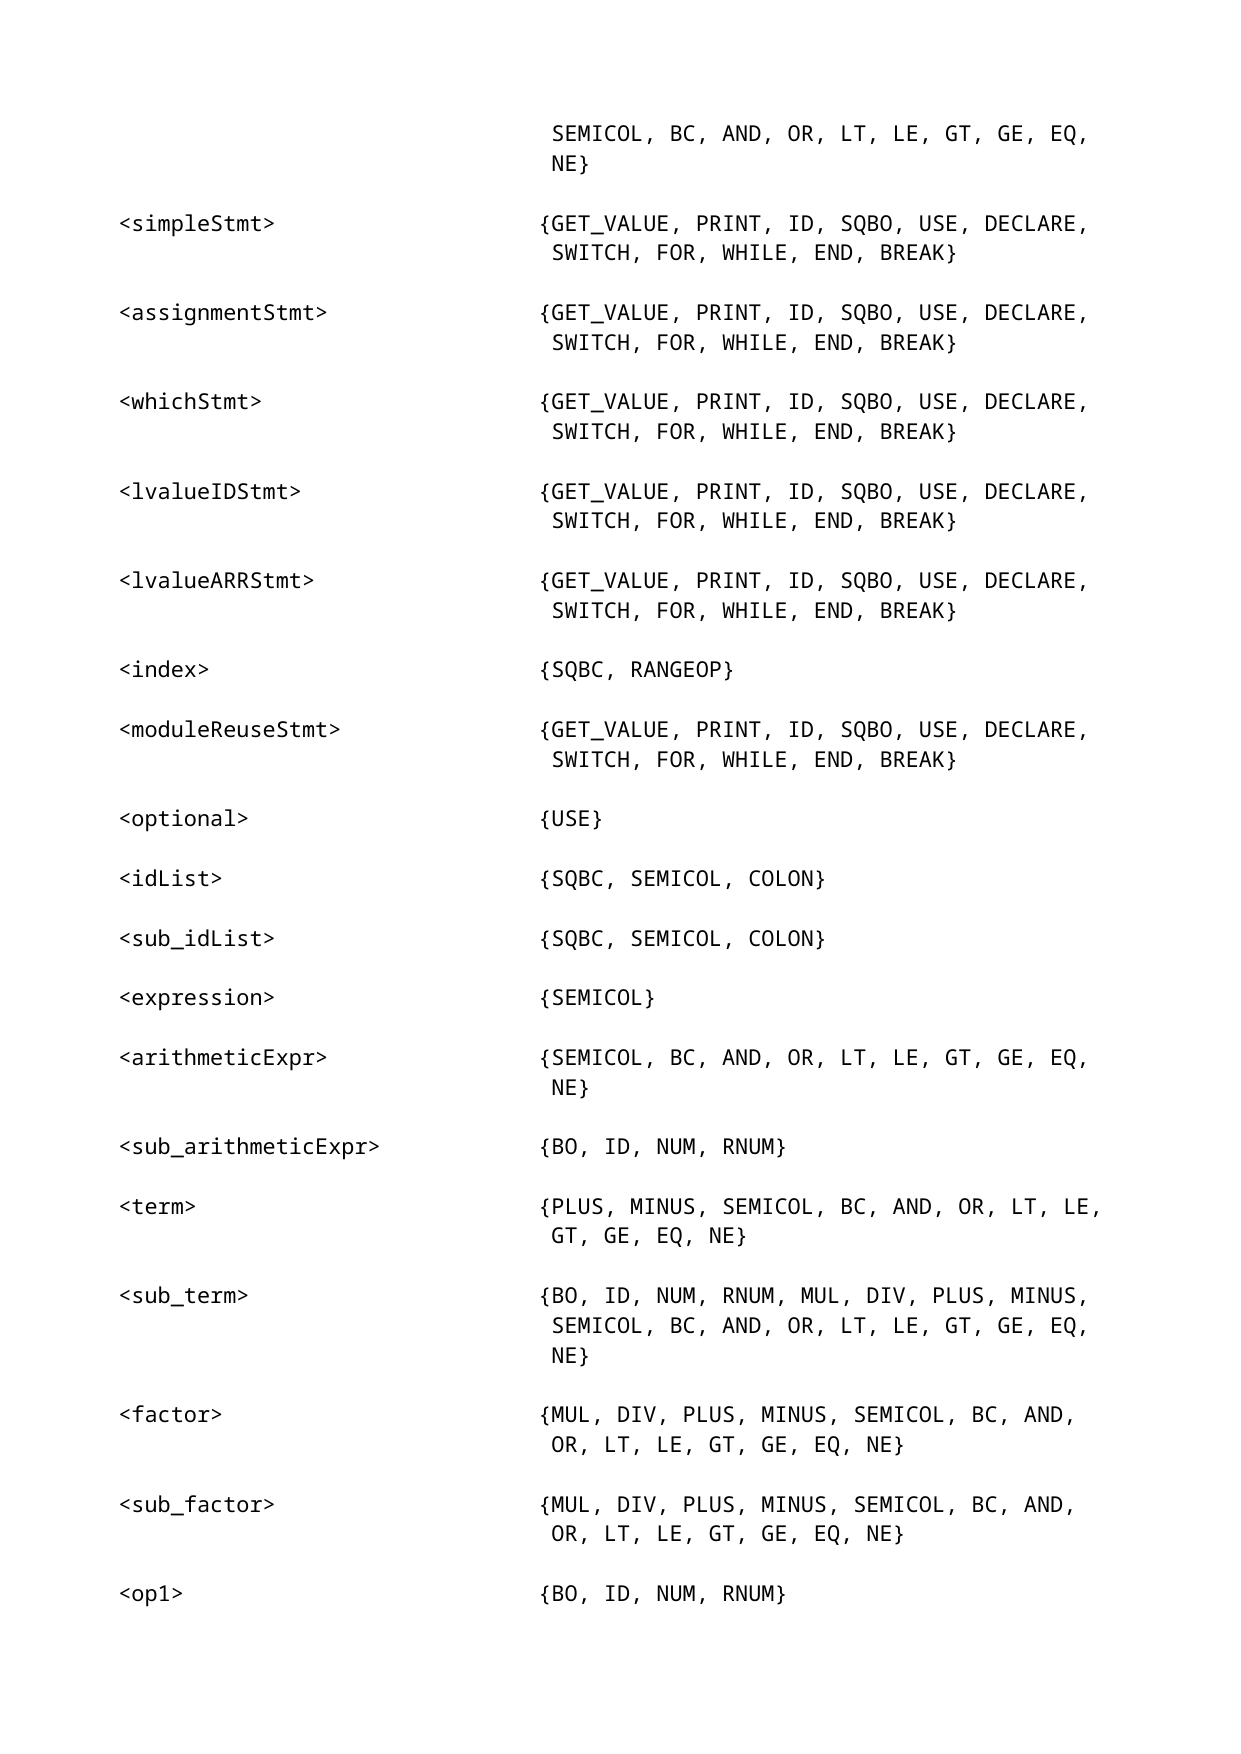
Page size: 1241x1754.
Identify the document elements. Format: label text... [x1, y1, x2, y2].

text GT, GE, EQ, NE} [118, 1220, 1122, 1250]
text SWITCH, FOR, WHILE, END, BREAK} [118, 744, 1122, 773]
text SWITCH, FOR, WHILE, END, BREAK} [118, 327, 1122, 356]
text SEMICOL, BC, AND, OR, LT, LE, GT, GE, EQ, [118, 1310, 1122, 1339]
text <sub_factor> {MUL, DIV, PLUS, MINUS, SEMICOL, BC, AND, [118, 1488, 1122, 1518]
text <op1> {BO, ID, NUM, RNUM} [118, 1578, 1122, 1608]
text <lvalueARRStmt> {GET_VALUE, PRINT, ID, SQBO, USE, DECLARE, [118, 565, 1122, 595]
text <whichStmt> {GET_VALUE, PRINT, ID, SQBO, USE, DECLARE, [118, 386, 1122, 416]
text <index> {SQBC, RANGEOP} [118, 654, 1122, 684]
text SWITCH, FOR, WHILE, END, BREAK} [118, 595, 1122, 624]
text SWITCH, FOR, WHILE, END, BREAK} [118, 416, 1122, 446]
text SWITCH, FOR, WHILE, END, BREAK} [118, 505, 1122, 535]
text <sub_arithmeticExpr> {BO, ID, NUM, RNUM} [118, 1131, 1122, 1161]
text NE} [118, 148, 1122, 178]
text <sub_term> {BO, ID, NUM, RNUM, MUL, DIV, PLUS, MINUS, [118, 1280, 1122, 1310]
text <factor> {MUL, DIV, PLUS, MINUS, SEMICOL, BC, AND, [118, 1399, 1122, 1429]
text <lvalueIDStmt> {GET_VALUE, PRINT, ID, SQBO, USE, DECLARE, [118, 476, 1122, 505]
text <optional> {USE} [118, 803, 1122, 833]
text <simpleStmt> {GET_VALUE, PRINT, ID, SQBO, USE, DECLARE, [118, 207, 1122, 237]
text <assignmentStmt> {GET_VALUE, PRINT, ID, SQBO, USE, DECLARE, [118, 297, 1122, 327]
text OR, LT, LE, GT, GE, EQ, NE} [118, 1429, 1122, 1459]
text OR, LT, LE, GT, GE, EQ, NE} [118, 1518, 1122, 1548]
text <moduleReuseStmt> {GET_VALUE, PRINT, ID, SQBO, USE, DECLARE, [118, 714, 1122, 744]
text <idList> {SQBC, SEMICOL, COLON} [118, 863, 1122, 893]
text NE} [118, 1071, 1122, 1101]
text <term> {PLUS, MINUS, SEMICOL, BC, AND, OR, LT, LE, [118, 1191, 1122, 1220]
text SWITCH, FOR, WHILE, END, BREAK} [118, 237, 1122, 267]
text SEMICOL, BC, AND, OR, LT, LE, GT, GE, EQ, [118, 118, 1122, 148]
text <sub_idList> {SQBC, SEMICOL, COLON} [118, 922, 1122, 952]
text <expression> {SEMICOL} [118, 982, 1122, 1012]
text <arithmeticExpr> {SEMICOL, BC, AND, OR, LT, LE, GT, GE, EQ, [118, 1042, 1122, 1071]
text NE} [118, 1339, 1122, 1369]
